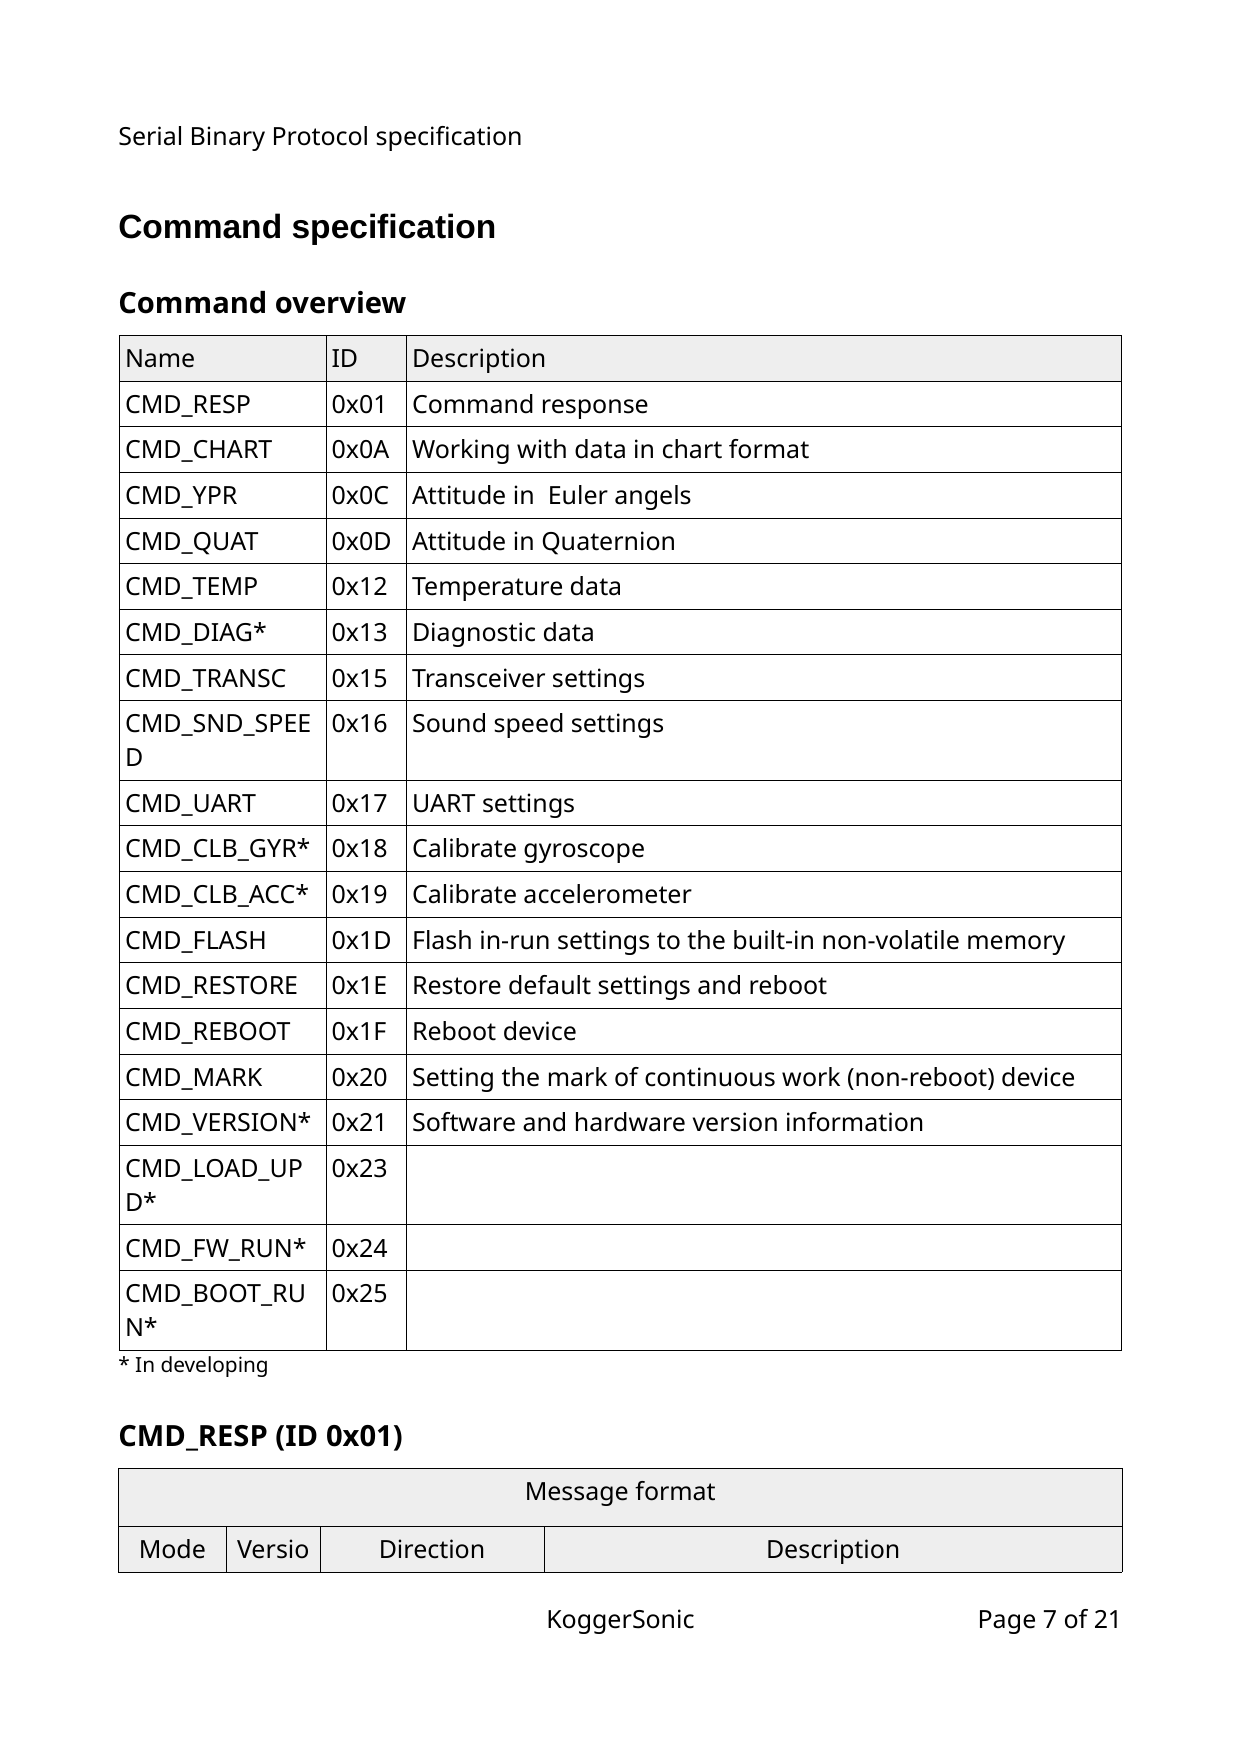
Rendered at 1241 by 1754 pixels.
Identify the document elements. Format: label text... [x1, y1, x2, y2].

table_cell 0x13 [327, 610, 406, 654]
subtitle CMD_RESP (ID 0x01) [118, 1416, 1122, 1455]
table_cell 0x0A [327, 427, 406, 472]
table_cell Command response [407, 382, 1121, 426]
table_cell CMD_UART [120, 781, 326, 825]
table_header Name [120, 336, 326, 381]
table_cell 0x19 [327, 872, 406, 917]
table_cell Working with data in chart format [407, 427, 1121, 472]
table_cell Transceiver settings [407, 655, 1121, 700]
table_header ID [327, 336, 406, 381]
table_cell Attitude in Euler angels [407, 473, 1121, 517]
table_cell 0x0D [327, 519, 406, 563]
table_cell CMD_QUAT [120, 519, 326, 563]
table_cell Restore default settings and reboot [407, 963, 1121, 1008]
table_cell CMD_FW_RUN* [120, 1225, 326, 1270]
table_cell CMD_FLASH [120, 918, 326, 962]
table_cell Temperature data [407, 564, 1121, 609]
table_cell 0x1D [327, 918, 406, 962]
table_cell 0x25 [327, 1271, 406, 1350]
subtitle Command specification [118, 207, 1122, 245]
table_cell Mode [119, 1527, 226, 1572]
table_cell CMD_MARK [120, 1055, 326, 1099]
table_cell [407, 1271, 1121, 1350]
table_cell Calibrate gyroscope [407, 826, 1121, 871]
table_cell Versio [227, 1527, 320, 1572]
table_cell [407, 1146, 1121, 1224]
table_cell CMD_DIAG* [120, 610, 326, 654]
table_cell CMD_VERSION* [120, 1100, 326, 1145]
table_cell 0x15 [327, 655, 406, 700]
table_cell CMD_SND_SPEED [120, 701, 326, 780]
table_cell 0x0C [327, 473, 406, 517]
table_cell Setting the mark of continuous work (non-reboot) device [407, 1055, 1121, 1099]
table_cell Attitude in Quaternion [407, 519, 1121, 563]
text * In developing [118, 1351, 1122, 1378]
table_cell CMD_REBOOT [120, 1009, 326, 1053]
table_cell Flash in-run settings to the built-in non-volatile memory [407, 918, 1121, 962]
table_cell Calibrate accelerometer [407, 872, 1121, 917]
table_cell Reboot device [407, 1009, 1121, 1053]
table_cell CMD_YPR [120, 473, 326, 517]
table_cell [407, 1225, 1121, 1270]
table_cell 0x12 [327, 564, 406, 609]
table_cell 0x01 [327, 382, 406, 426]
table_cell 0x17 [327, 781, 406, 825]
table_cell CMD_CLB_ACC* [120, 872, 326, 917]
table_cell CMD_LOAD_UPD* [120, 1146, 326, 1224]
table_cell Direction [321, 1527, 544, 1572]
table_cell 0x1E [327, 963, 406, 1008]
table_cell 0x20 [327, 1055, 406, 1099]
table_cell 0x16 [327, 701, 406, 780]
table_cell Diagnostic data [407, 610, 1121, 654]
table_cell CMD_CHART [120, 427, 326, 472]
table_cell Software and hardware version information [407, 1100, 1121, 1145]
table_header Message format [119, 1469, 1122, 1526]
table_cell CMD_TRANSC [120, 655, 326, 700]
table_cell 0x21 [327, 1100, 406, 1145]
table_cell 0x1F [327, 1009, 406, 1053]
table_cell 0x24 [327, 1225, 406, 1270]
table_cell CMD_BOOT_RUN* [120, 1271, 326, 1350]
table_cell Description [545, 1527, 1122, 1572]
table_cell CMD_RESP [120, 382, 326, 426]
table_header Description [407, 336, 1121, 381]
table_cell 0x23 [327, 1146, 406, 1224]
table_cell 0x18 [327, 826, 406, 871]
table_cell CMD_TEMP [120, 564, 326, 609]
table_cell CMD_RESTORE [120, 963, 326, 1008]
table_cell CMD_CLB_GYR* [120, 826, 326, 871]
table_cell Sound speed settings [407, 701, 1121, 780]
table_cell UART settings [407, 781, 1121, 825]
subtitle Command overview [118, 283, 1122, 322]
